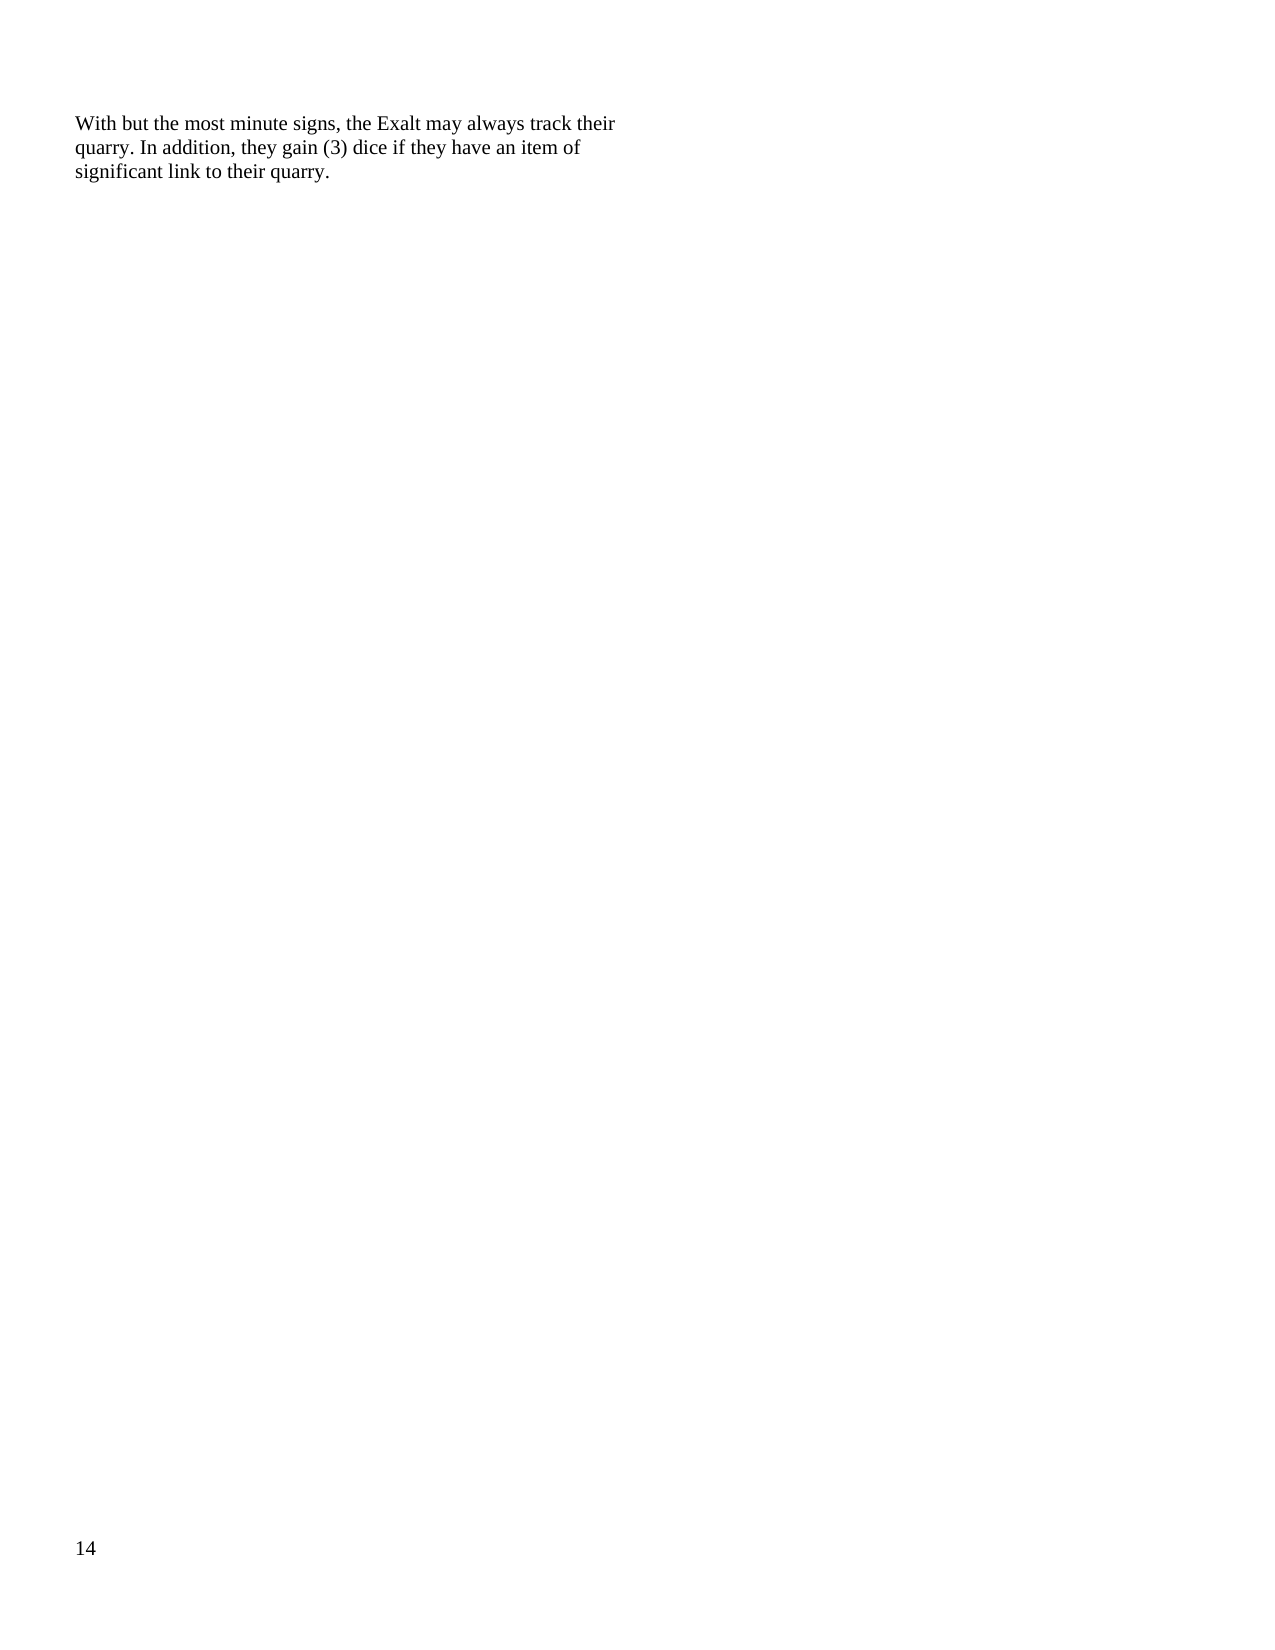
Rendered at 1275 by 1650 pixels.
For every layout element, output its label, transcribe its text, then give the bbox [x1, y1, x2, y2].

text With but the most minute signs, the Exalt may always track their quarry. In addition, they gain (3) dice if they have an item of significant link to their quarry. [75, 111, 622, 183]
